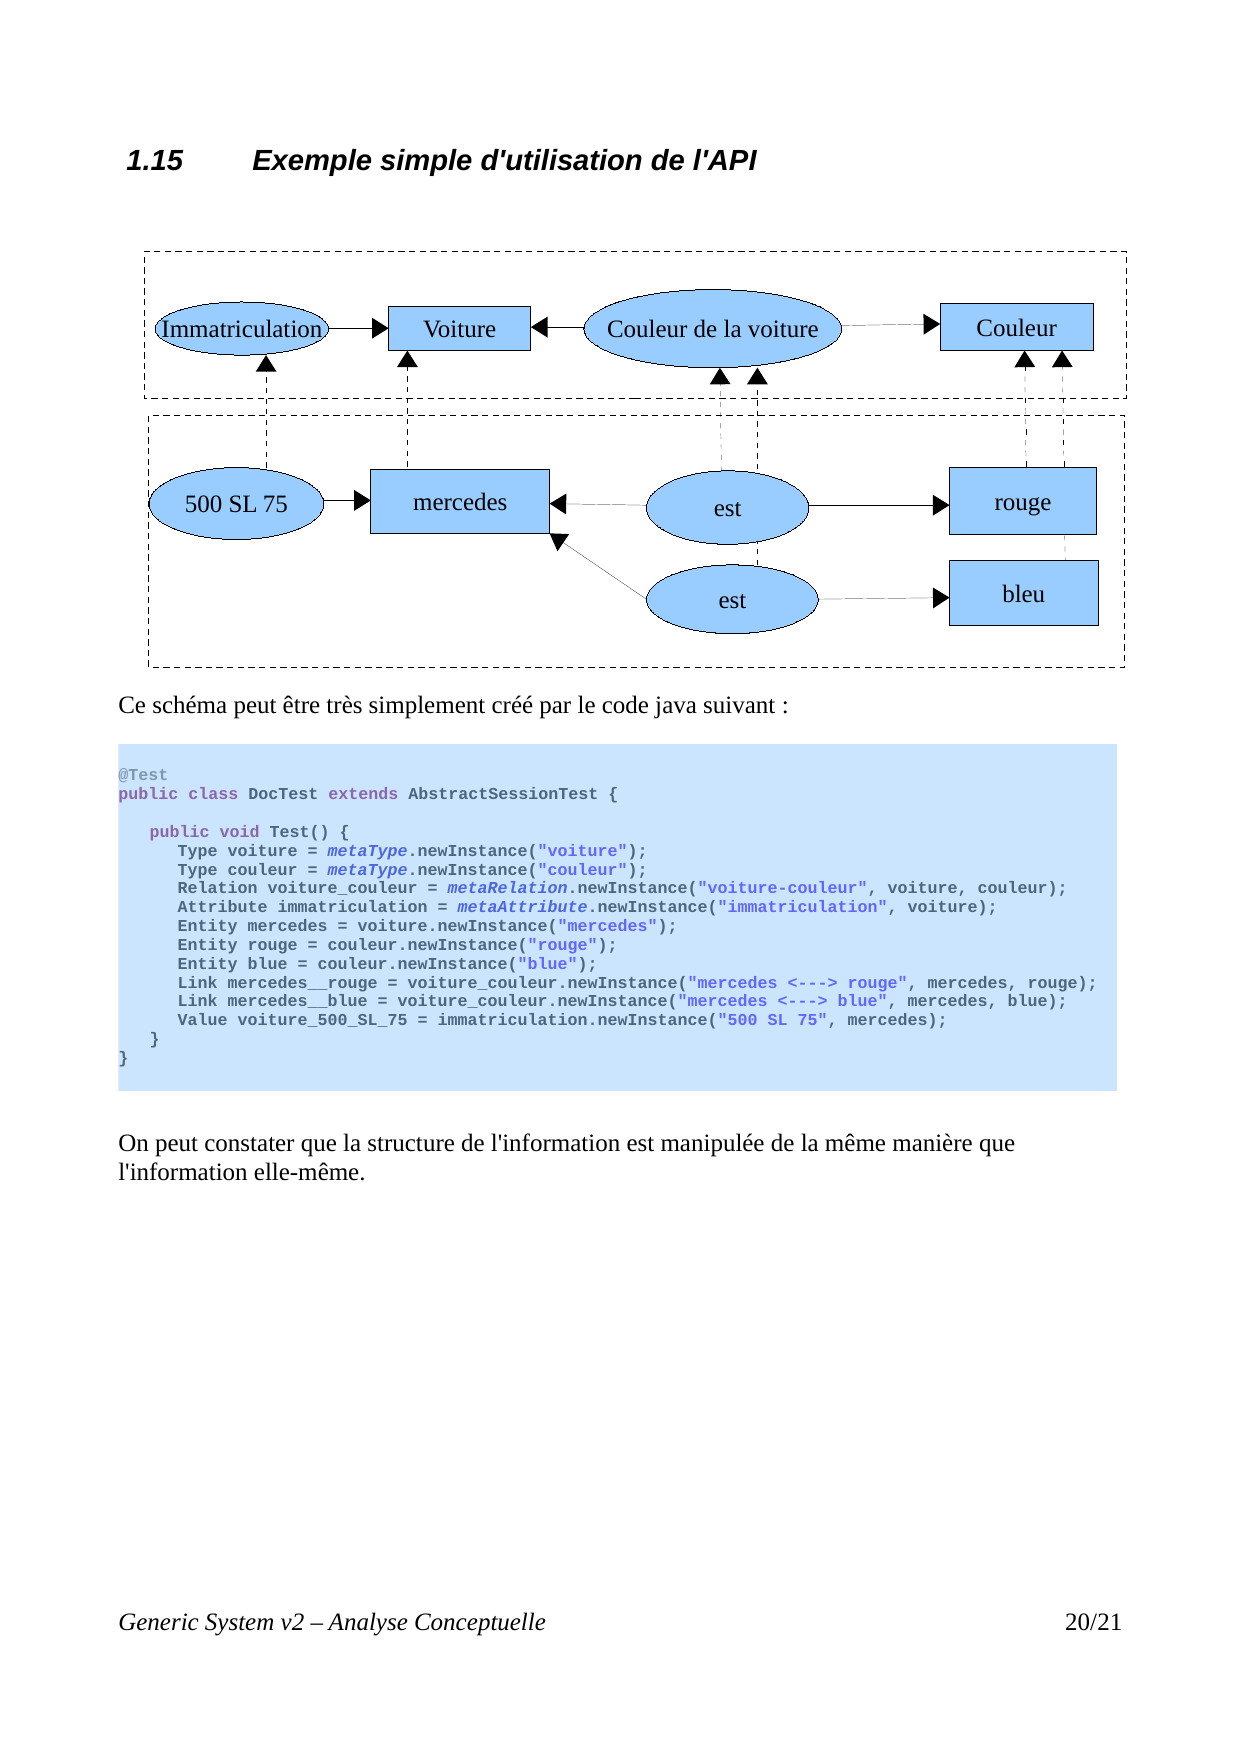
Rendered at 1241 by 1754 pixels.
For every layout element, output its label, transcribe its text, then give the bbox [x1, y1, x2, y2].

text On peut constater que la structure de l'information est manipulée de la même manière que l'information elle-même. [118, 1128, 1122, 1186]
text } [1117, 1031, 1122, 1049]
subtitle Exemple simple d'utilisation de l'API [118, 143, 1122, 177]
text Ce schéma peut être très simplement créé par le code java suivant : [118, 690, 1122, 719]
text } [1117, 1049, 1122, 1068]
